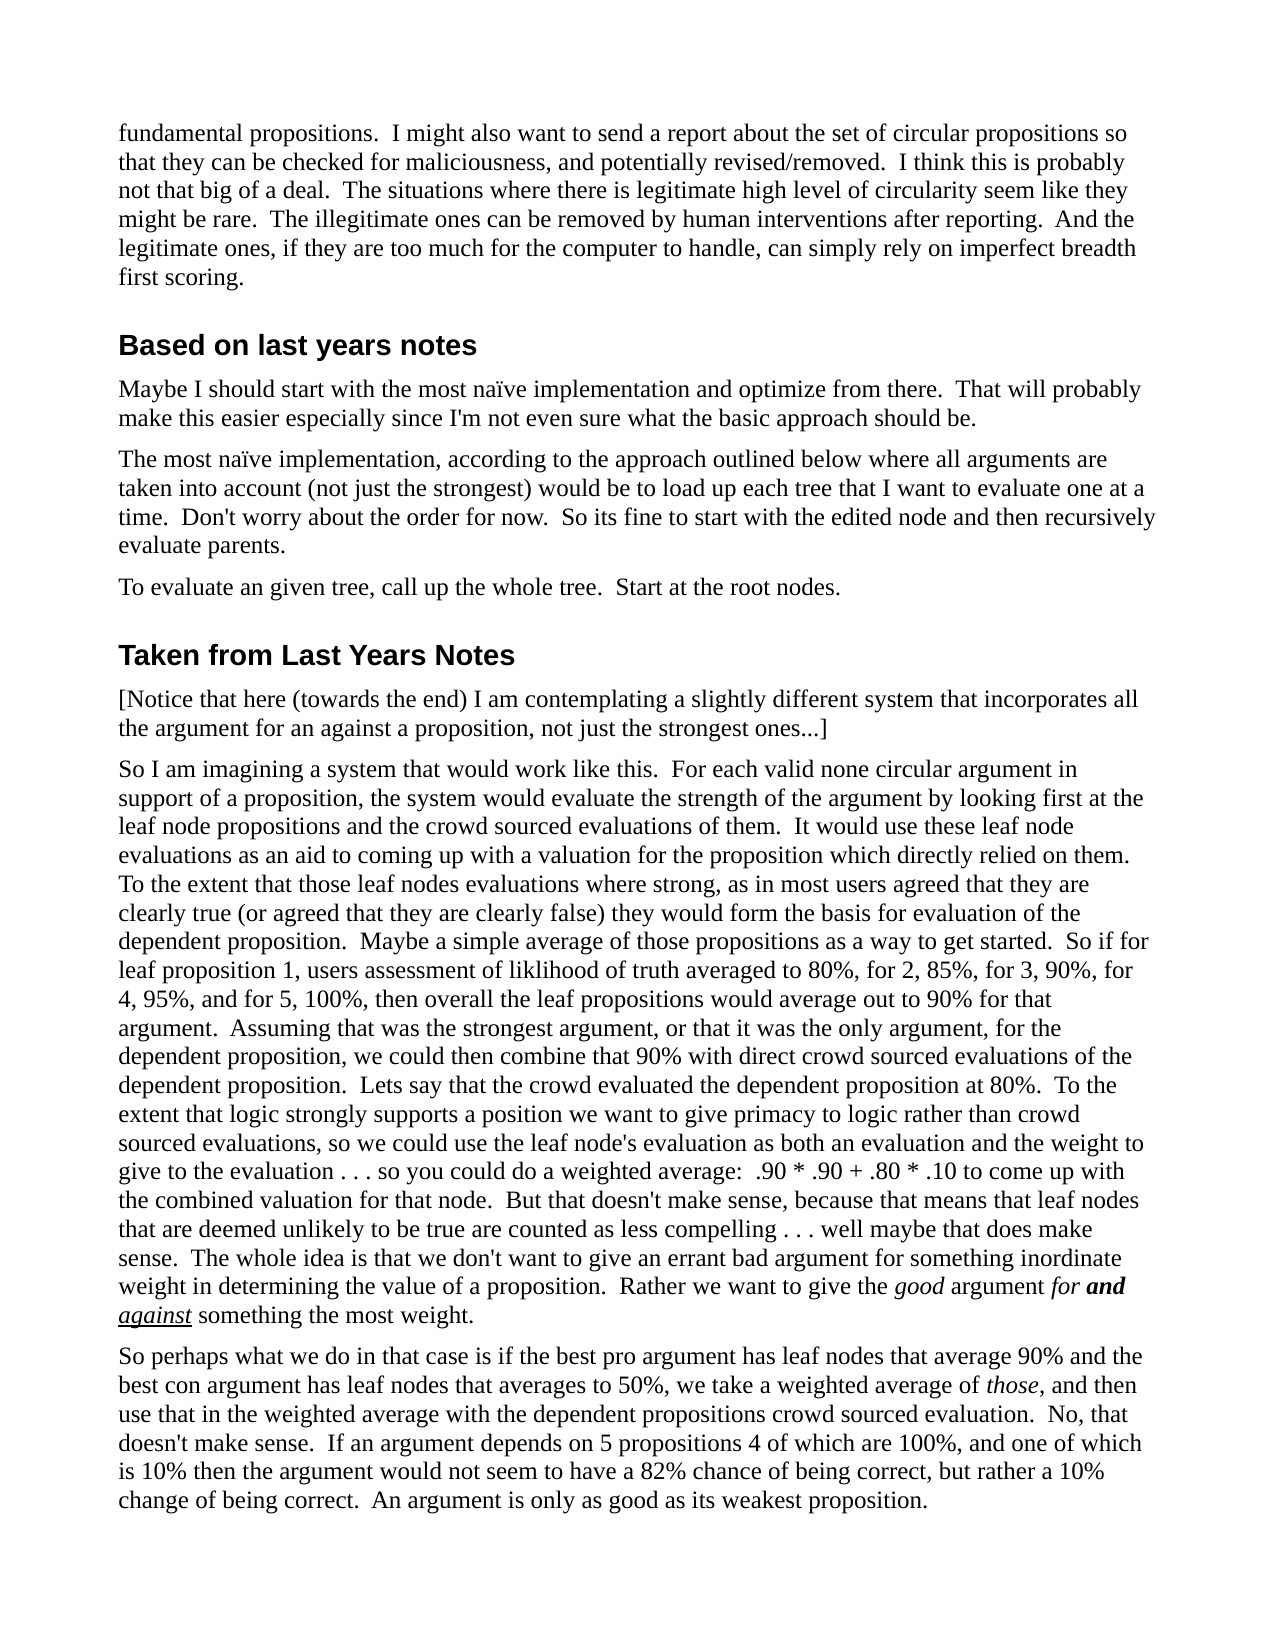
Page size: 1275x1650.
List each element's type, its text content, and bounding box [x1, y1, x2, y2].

text So I am imagining a system that would work like this. For each valid none circular argument in support of a proposition, the system would evaluate the strength of the argument by looking first at the leaf node propositions and the crowd sourced evaluations of them. It would use these leaf node evaluations as an aid to coming up with a valuation for the proposition which directly relied on them. To the extent that those leaf nodes evaluations where strong, as in most users agreed that they are clearly true (or agreed that they are clearly false) they would form the basis for evaluation of the dependent proposition. Maybe a simple average of those propositions as a way to get started. So if for leaf proposition 1, users assessment of liklihood of truth averaged to 80%, for 2, 85%, for 3, 90%, for 4, 95%, and for 5, 100%, then overall the leaf propositions would average out to 90% for that argument. Assuming that was the strongest argument, or that it was the only argument, for the dependent proposition, we could then combine that 90% with direct crowd sourced evaluations of the dependent proposition. Lets say that the crowd evaluated the dependent proposition at 80%. To the extent that logic strongly supports a position we want to give primacy to logic rather than crowd sourced evaluations, so we could use the leaf node's evaluation as both an evaluation and the weight to give to the evaluation . . . so you could do a weighted average: .90 * .90 + .80 * .10 to come up with the combined valuation for that node. But that doesn't make sense, because that means that leaf nodes that are deemed unlikely to be true are counted as less compelling . . . well maybe that does make sense. The whole idea is that we don't want to give an errant bad argument for something inordinate weight in determining the value of a proposition. Rather we want to give the good argument for and against something the most weight. [118, 754, 1157, 1329]
text So perhaps what we do in that case is if the best pro argument has leaf nodes that average 90% and the best con argument has leaf nodes that averages to 50%, we take a weighted average of those, and then use that in the weighted average with the dependent propositions crowd sourced evaluation. No, that doesn't make sense. If an argument depends on 5 propositions 4 of which are 100%, and one of which is 10% then the argument would not seem to have a 82% chance of being correct, but rather a 10% change of being correct. An argument is only as good as its weakest proposition. [118, 1341, 1157, 1514]
subtitle Taken from Last Years Notes [118, 638, 1157, 671]
text fundamental propositions. I might also want to send a report about the set of circular propositions so that they can be checked for maliciousness, and potentially revised/removed. I think this is probably not that big of a deal. The situations where there is legitimate high level of circularity seem like they might be rare. The illegitimate ones can be removed by human interventions after reporting. And the legitimate ones, if they are too much for the computer to handle, can simply rely on imperfect breadth first scoring. [118, 118, 1157, 291]
text [Notice that here (towards the end) I am contemplating a slightly different system that incorporates all the argument for an against a proposition, not just the strongest ones...] [118, 684, 1157, 741]
text To evaluate an given tree, call up the whole tree. Start at the root nodes. [118, 572, 1157, 600]
subtitle Based on last years notes [118, 328, 1157, 362]
text Maybe I should start with the most naïve implementation and optimize from there. That will probably make this easier especially since I'm not even sure what the basic approach should be. [118, 374, 1157, 432]
text The most naïve implementation, according to the approach outlined below where all arguments are taken into account (not just the strongest) would be to load up each tree that I want to evaluate one at a time. Don't worry about the order for now. So its fine to start with the edited node and then recursively evaluate parents. [118, 444, 1157, 559]
